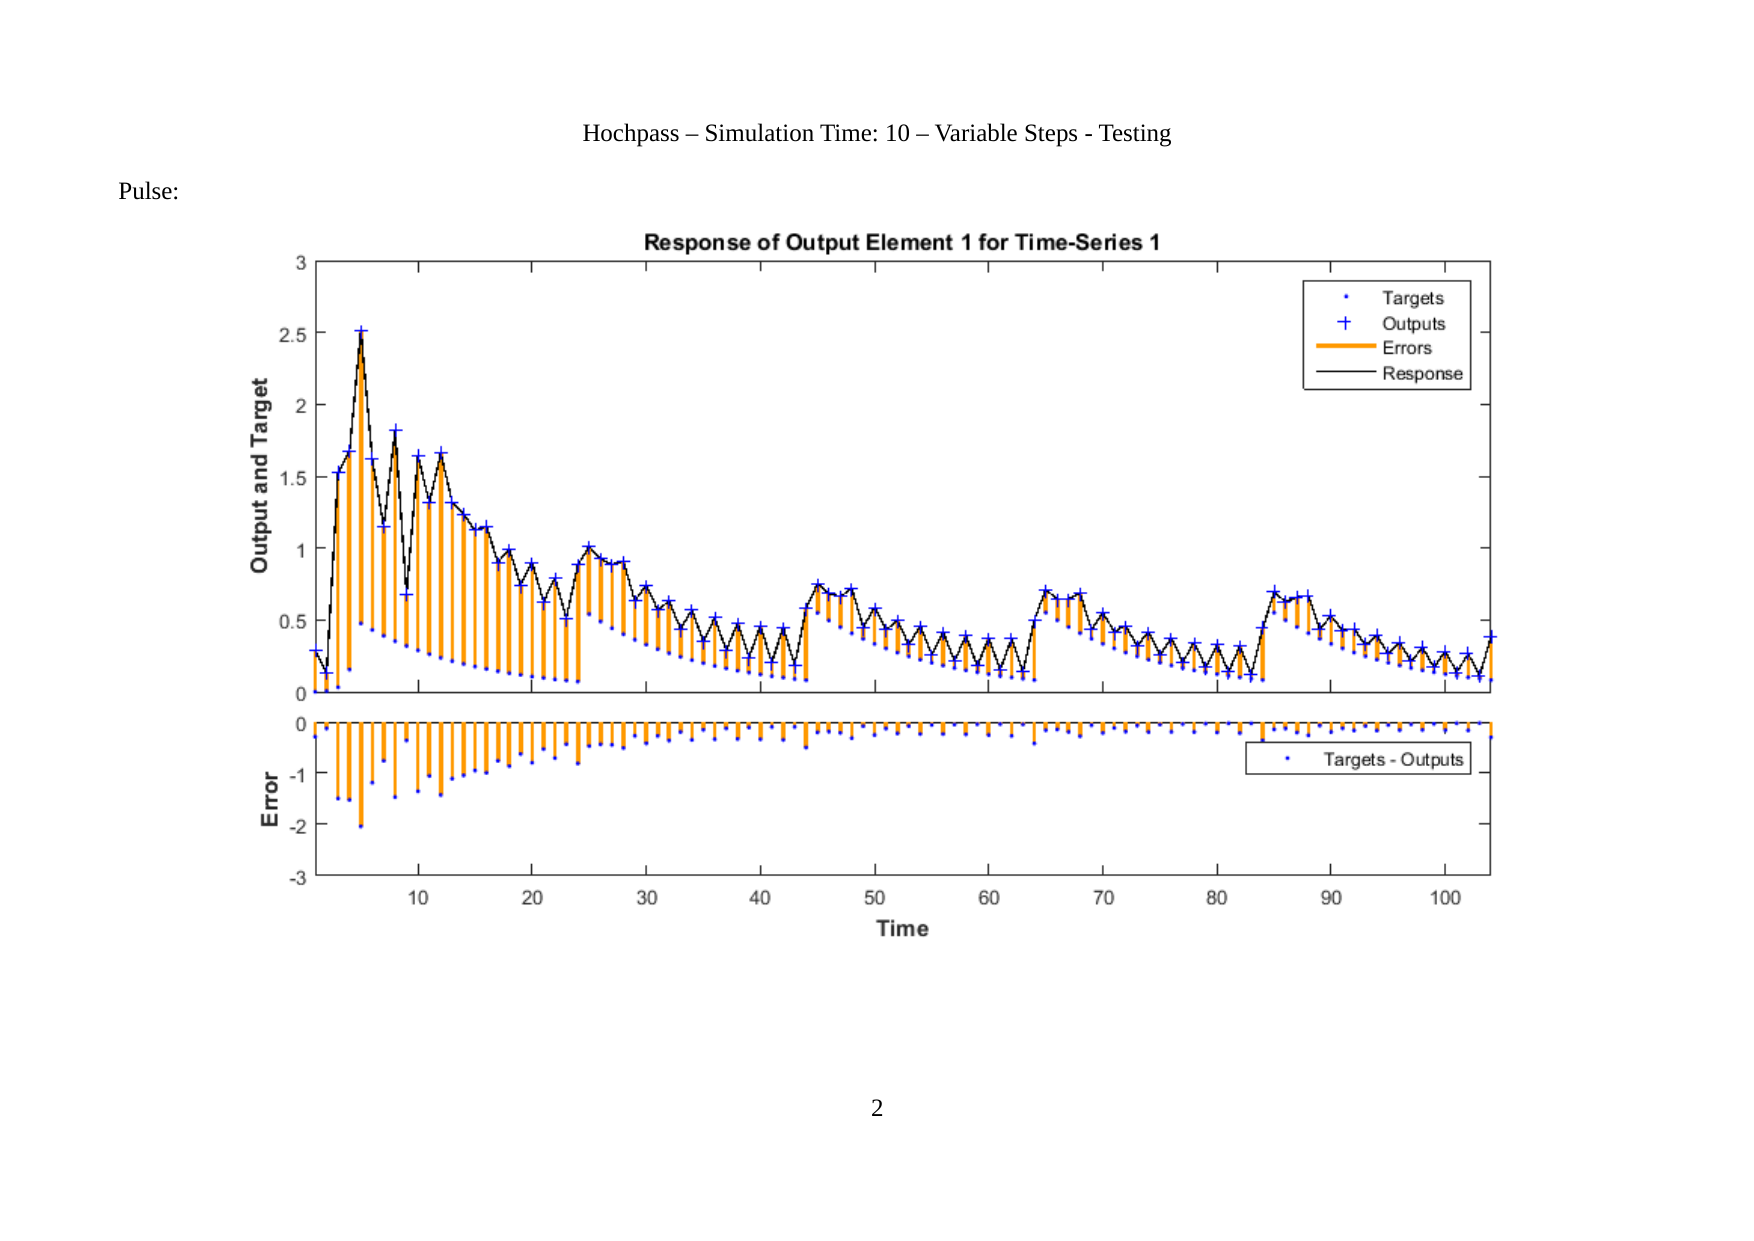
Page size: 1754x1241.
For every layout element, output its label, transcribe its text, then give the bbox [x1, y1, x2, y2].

picture [118, 205, 1636, 959]
text Pulse: [118, 176, 1636, 205]
